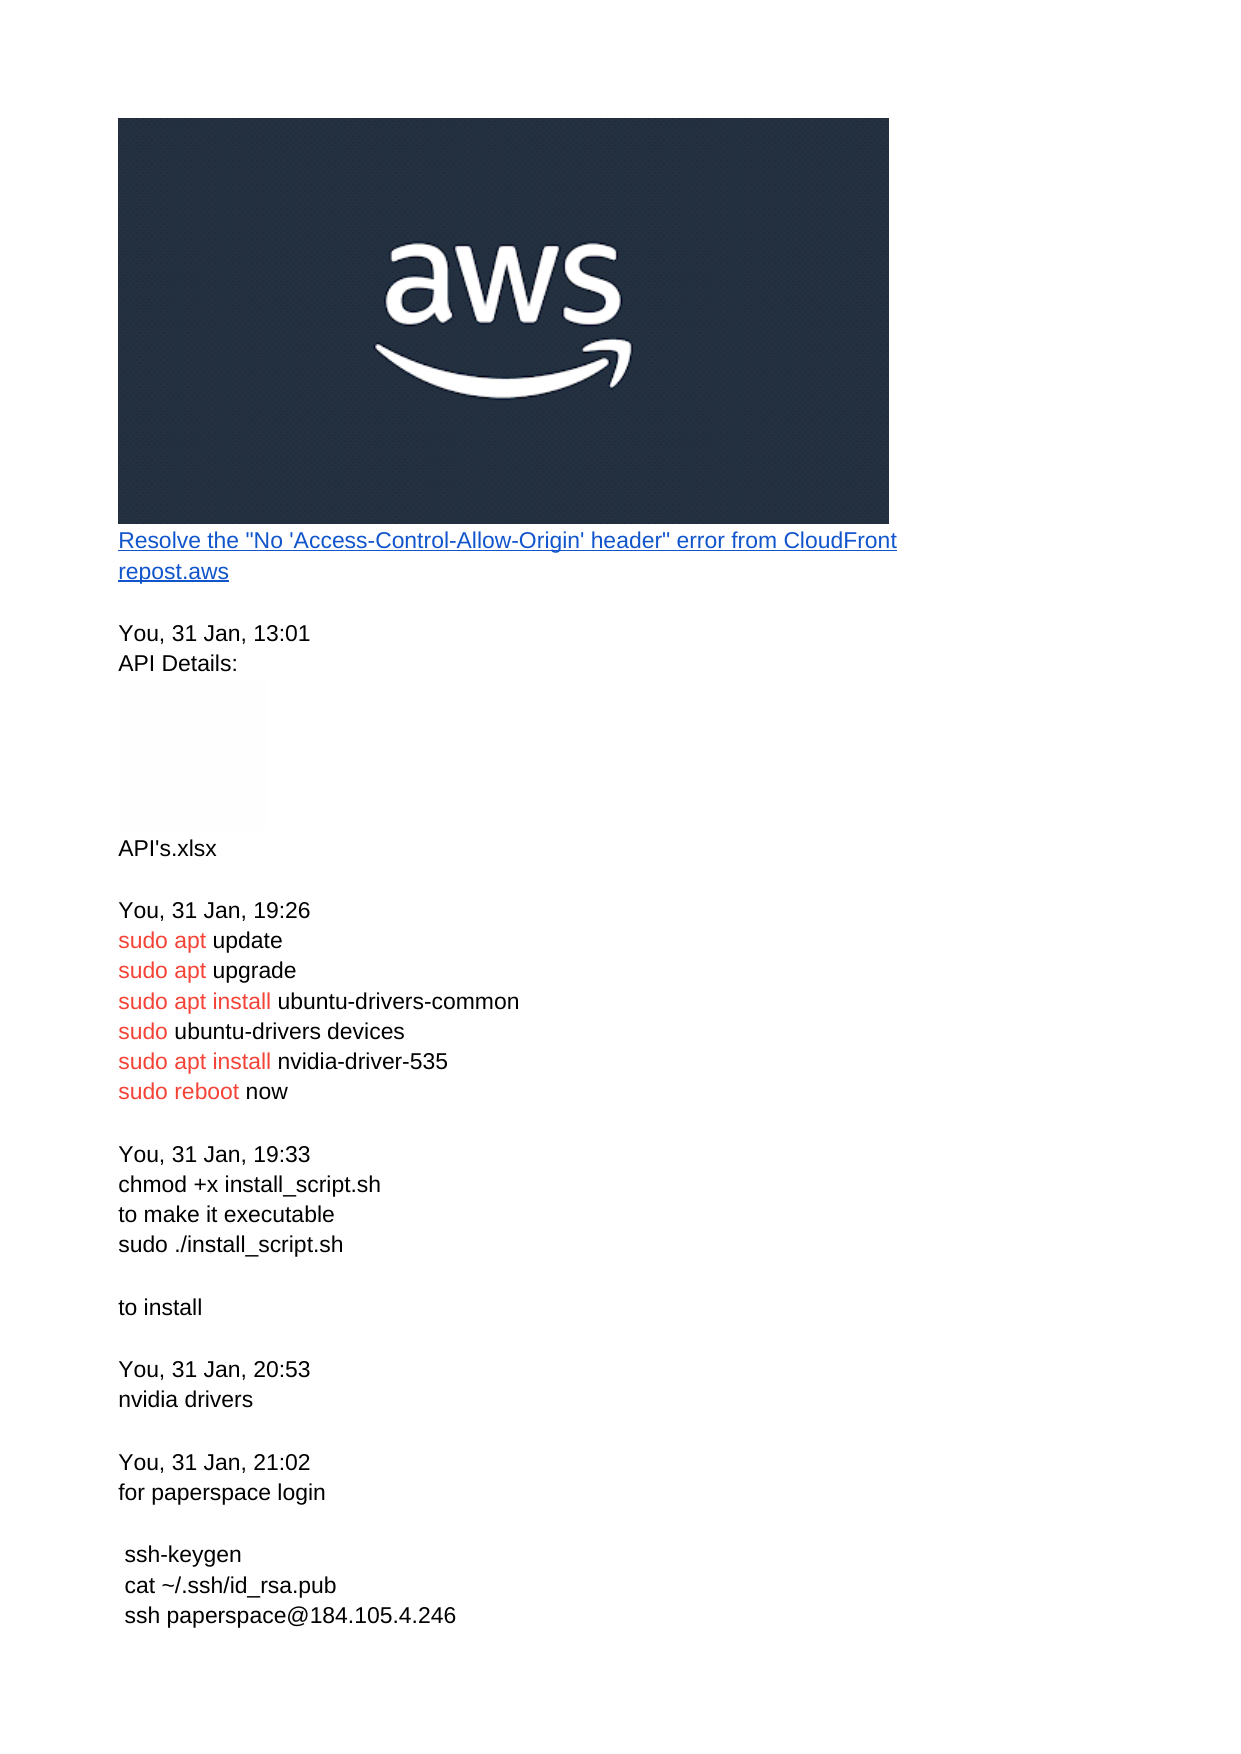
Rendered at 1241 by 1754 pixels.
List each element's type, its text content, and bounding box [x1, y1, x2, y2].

text sudo ./install_script.sh [118, 1231, 1122, 1258]
text sudo apt install nvidia-driver-535 [118, 1048, 1122, 1074]
text ssh paperspace@184.105.4.246 [118, 1602, 1122, 1628]
text API Details: [118, 650, 1122, 677]
text Resolve the "No 'Access-Control-Allow-Origin' header" error from CloudFront [118, 527, 1122, 554]
text chmod +x install_script.sh [118, 1171, 1122, 1197]
text for paperspace login [118, 1479, 1122, 1505]
text to make it executable [118, 1201, 1122, 1227]
text sudo reboot now [118, 1078, 1122, 1105]
text to install [118, 1294, 1122, 1320]
text nvidia drivers [118, 1386, 1122, 1413]
text API's.xlsx [118, 835, 1122, 861]
text ssh-keygen [118, 1541, 1122, 1568]
text You, 31 Jan, 19:33 [118, 1141, 1122, 1167]
text sudo ubuntu-drivers devices [118, 1018, 1122, 1044]
text You, 31 Jan, 21:02 [118, 1449, 1122, 1475]
text sudo apt upgrade [118, 957, 1122, 984]
text cat ~/.ssh/id_rsa.pub [118, 1572, 1122, 1598]
text You, 31 Jan, 19:26 [118, 897, 1122, 923]
text You, 31 Jan, 13:01 [118, 620, 1122, 646]
text sudo apt update [118, 927, 1122, 954]
text repost.aws [118, 558, 1122, 584]
text You, 31 Jan, 20:53 [118, 1356, 1122, 1382]
text sudo apt install ubuntu-drivers-common [118, 988, 1122, 1014]
